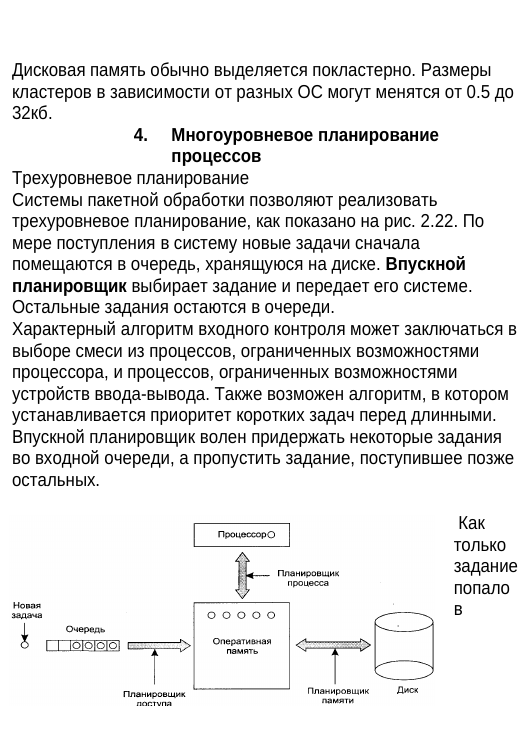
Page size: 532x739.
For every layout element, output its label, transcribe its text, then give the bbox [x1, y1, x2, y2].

text Системы пакетной обработки позволяют реализовать трехуровневое планирова­ние, как показано на рис. 2.22. По мере поступления в систему новые задачи сна­чала помещаются в очередь, хранящуюся на диске. Впускной планировщик вы­бирает задание и передает его системе. Остальные задания остаются в очереди. [12, 188, 520, 318]
text Дисковая память обычно выделяется покластерно. Размеры кластеров в зависимости от разных ОС могут менятся от 0.5 до 32кб. [12, 59, 520, 124]
text Как только задание попало в [12, 512, 520, 620]
text Трехуровневое планирование [12, 167, 520, 188]
list Многоуровневое планирование процессов [134, 124, 520, 167]
text Характерный алгоритм входного контроля может заключаться в выборе смеси из процессов, ограниченных возможностями процессора, и процессов, ограниченных возможностями устройств ввода-вывода. Также возможен алгоритм, в котором устанавливается приоритет коротких задач перед длинными. Впускной планиров­щик волен придержать некоторые задания во входной очереди, а пропустить зада­ние, поступившее позже остальных. [12, 318, 520, 490]
